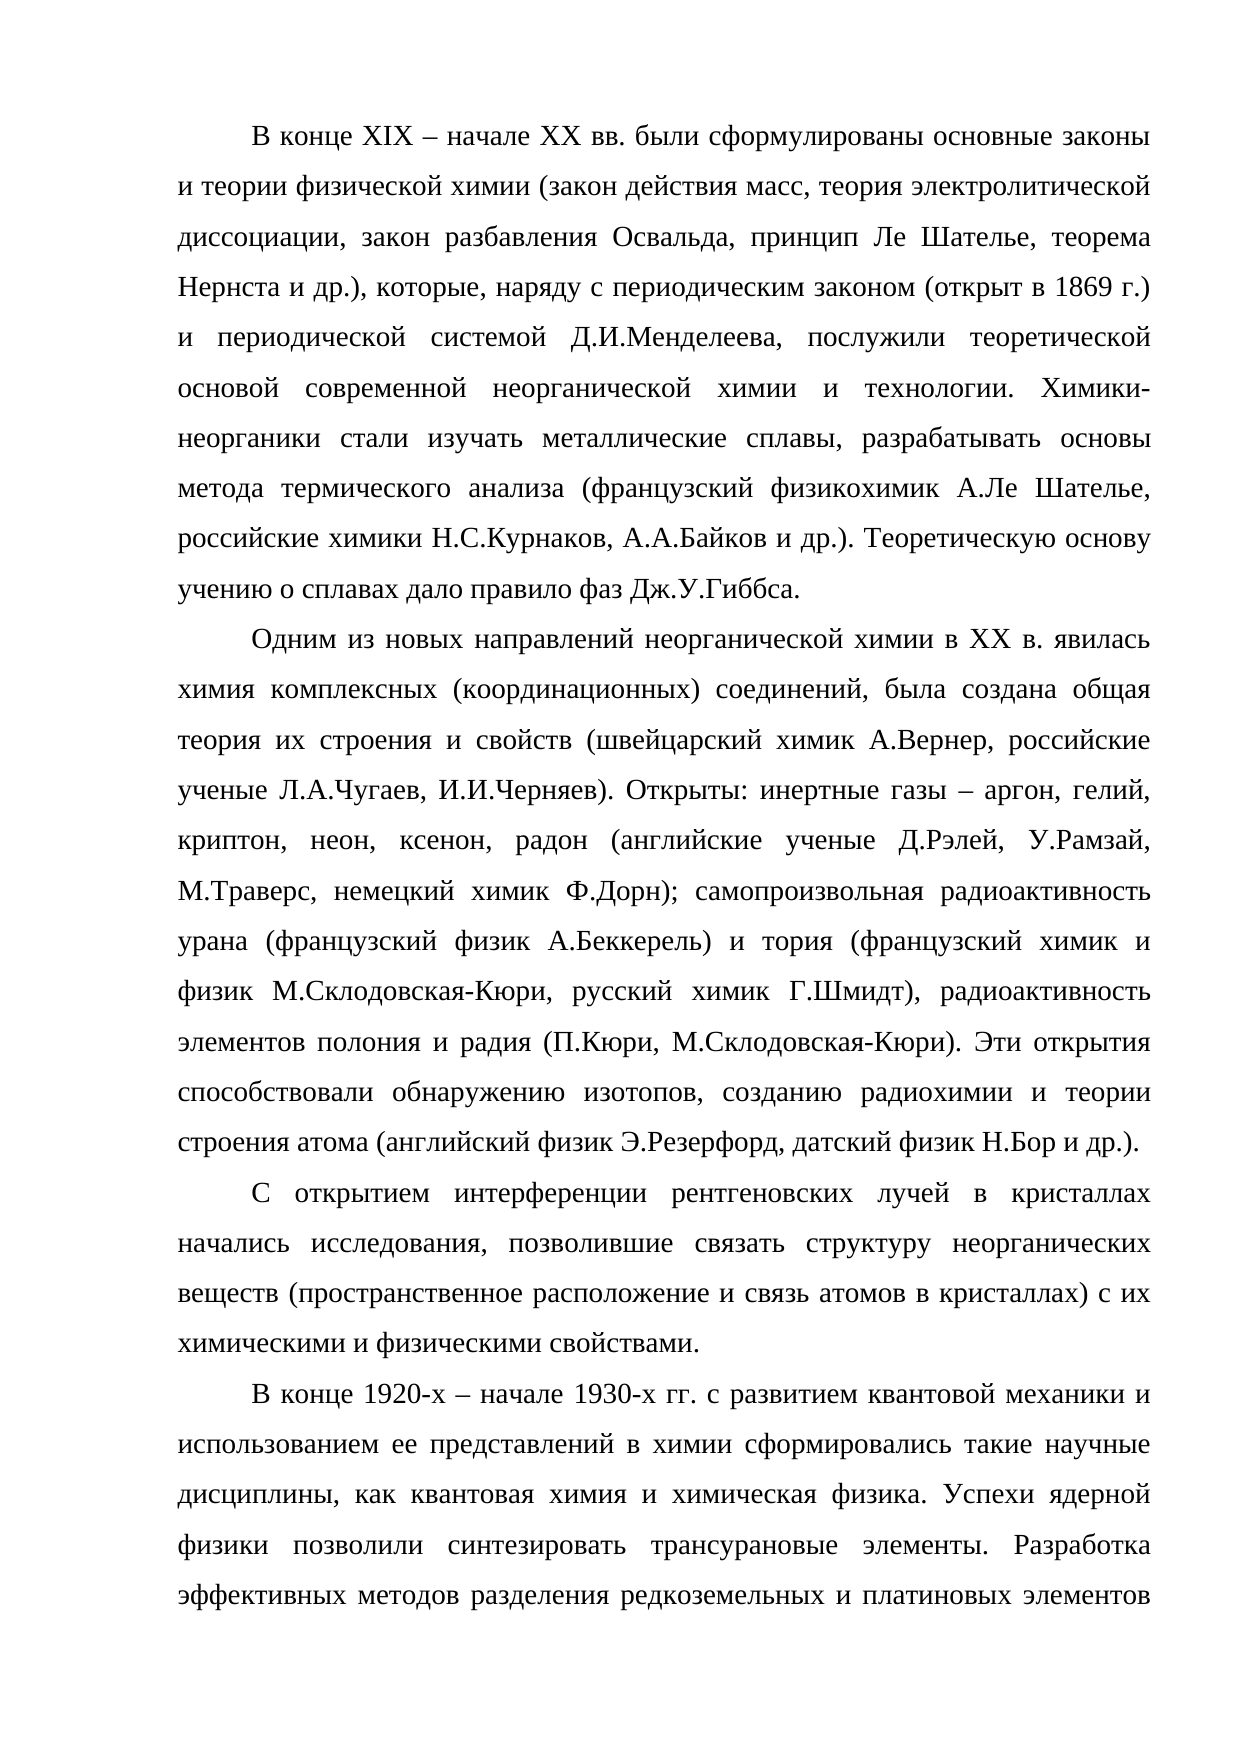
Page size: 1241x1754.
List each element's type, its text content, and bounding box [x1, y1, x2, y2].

text Одним из новых направлений неорганической химии в ХХ в. явилась химия комплексных (координационных) соединений, была создана общая теория их строения и свойств (швейцарский химик А.Вернер, российские ученые Л.А.Чугаев, И.И.Черняев). Открыты: инертные газы – аргон, гелий, криптон, неон, ксенон, радон (английские ученые Д.Рэлей, У.Рамзай, М.Траверс, немецкий химик Ф.Дорн); самопроизвольная радиоактивность урана (французский физик А.Беккерель) и тория (французский химик и физик М.Склодовская-Кюри, русский химик Г.Шмидт), радиоактивность элементов полония и радия (П.Кюри, М.Склодовская-Кюри). Эти открытия способствовали обнаружению изотопов, созданию радиохимии и теории строения атома (английский физик Э.Резерфорд, датский физик Н.Бор и др.). [177, 621, 1152, 1158]
text В конце 1920-х – начале 1930-х гг. с развитием квантовой механики и использованием ее представлений в химии сформировались такие научные дисциплины, как квантовая химия и химическая физика. Успехи ядерной физики позволили синтезировать трансурановые элементы. Разработка эффективных методов разделения редкоземельных и платиновых элементов [177, 1376, 1152, 1611]
text В конце XIX – начале ХХ вв. были сформулированы основные законы и теории физической химии (закон действия масс, теория электролитической диссоциации, закон разбавления Освальда, принцип Ле Шателье, теорема Нернста и др.), которые, наряду с периодическим законом (открыт в 1869 г.) и периодической системой Д.И.Менделеева, послужили теоретической основой современной неорганической химии и технологии. Химики-неорганики стали изучать металлические сплавы, разрабатывать основы метода термического анализа (французский физикохимик А.Ле Шателье, российские химики Н.С.Курнаков, А.А.Байков и др.). Теоретическую основу учению о сплавах дало правило фаз Дж.У.Гиббса. [177, 118, 1152, 604]
text С открытием интерференции рентгеновских лучей в кристаллах начались исследования, позволившие связать структуру неорганических веществ (пространственное расположение и связь атомов в кристаллах) с их химическими и физическими свойствами. [177, 1175, 1152, 1359]
